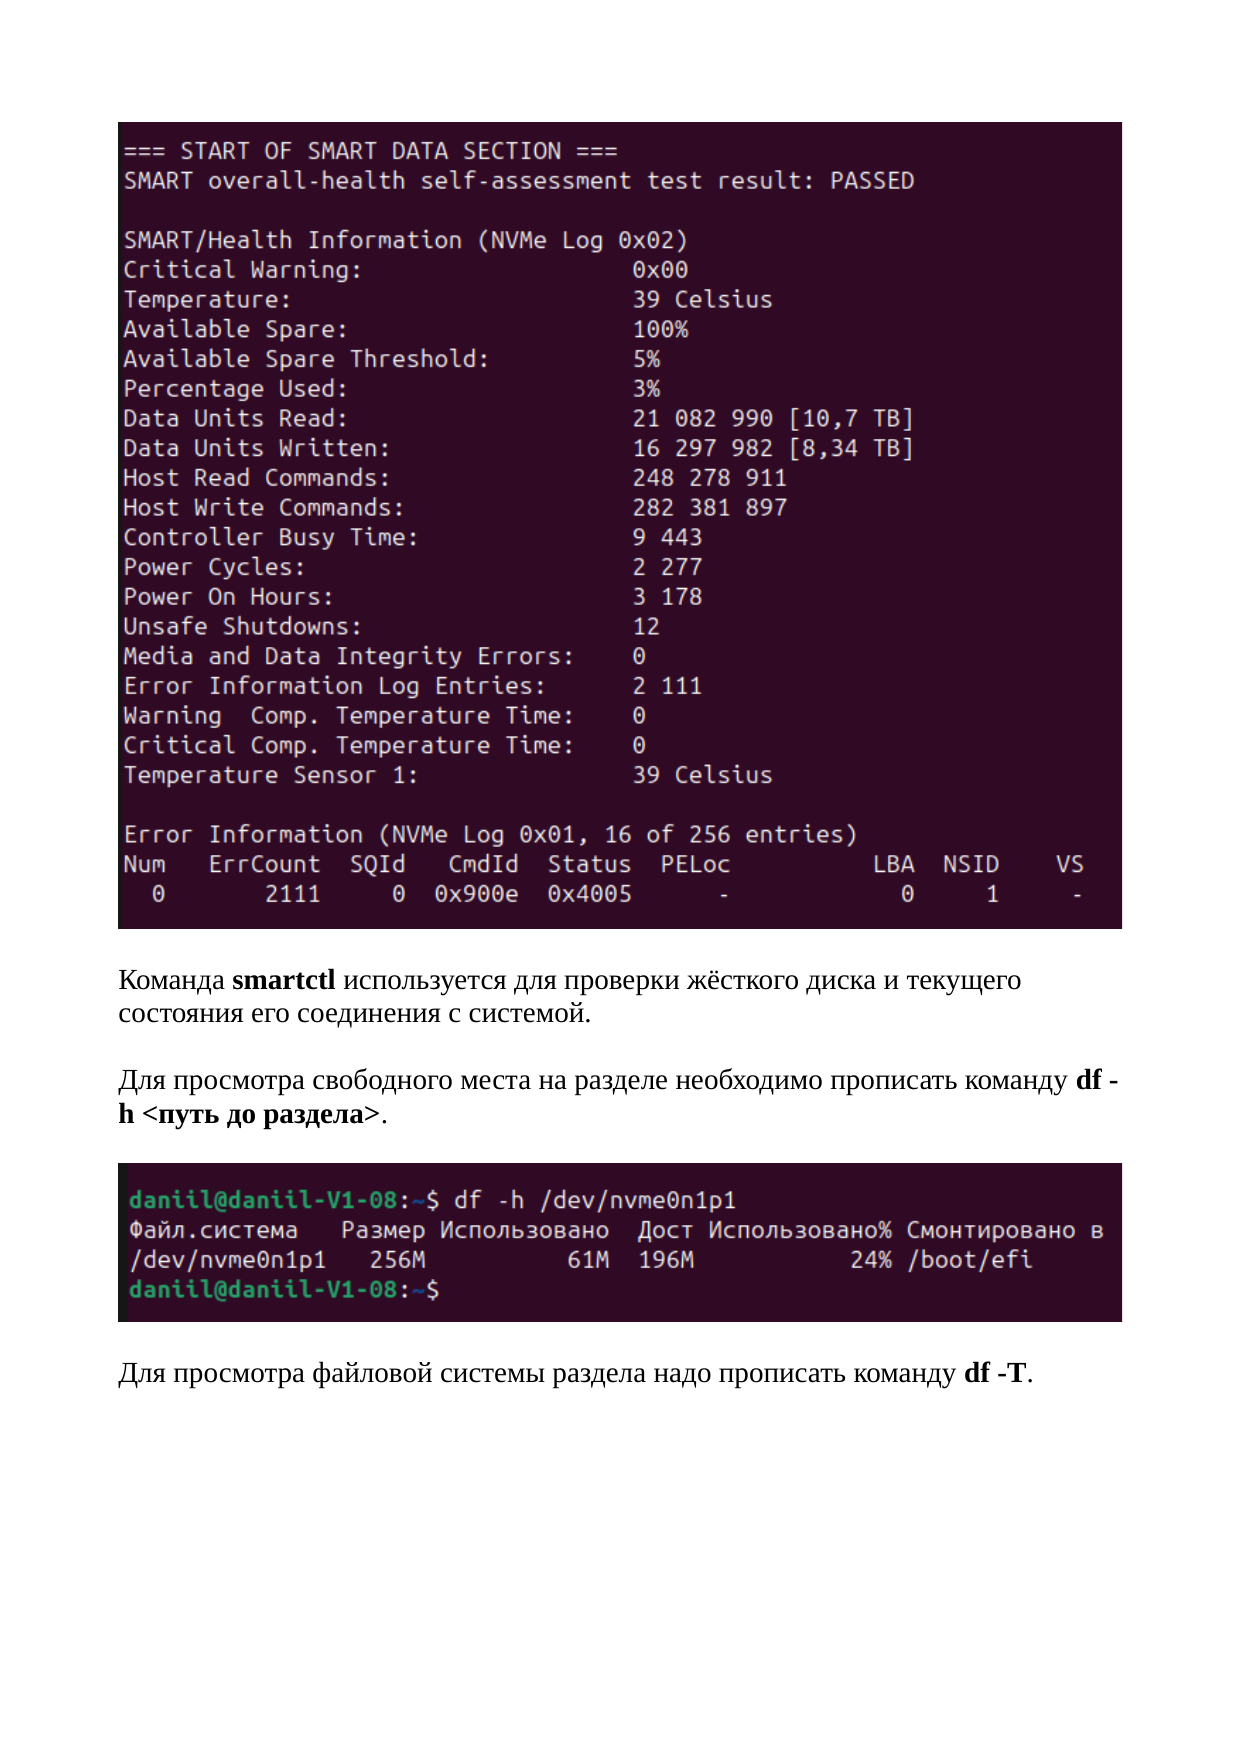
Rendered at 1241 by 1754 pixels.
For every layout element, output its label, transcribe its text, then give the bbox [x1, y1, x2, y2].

text Для просмотра свободного места на разделе необходимо прописать команду df -h <путь до раздела>. [118, 1062, 1122, 1129]
picture [118, 1163, 1123, 1322]
text Команда smartctl используется для проверки жёсткого диска и текущего состояния его соединения с системой. [118, 962, 1122, 1029]
text Для просмотра файловой системы раздела надо прописать команду df -T. [118, 1355, 1122, 1389]
picture [118, 122, 1123, 929]
